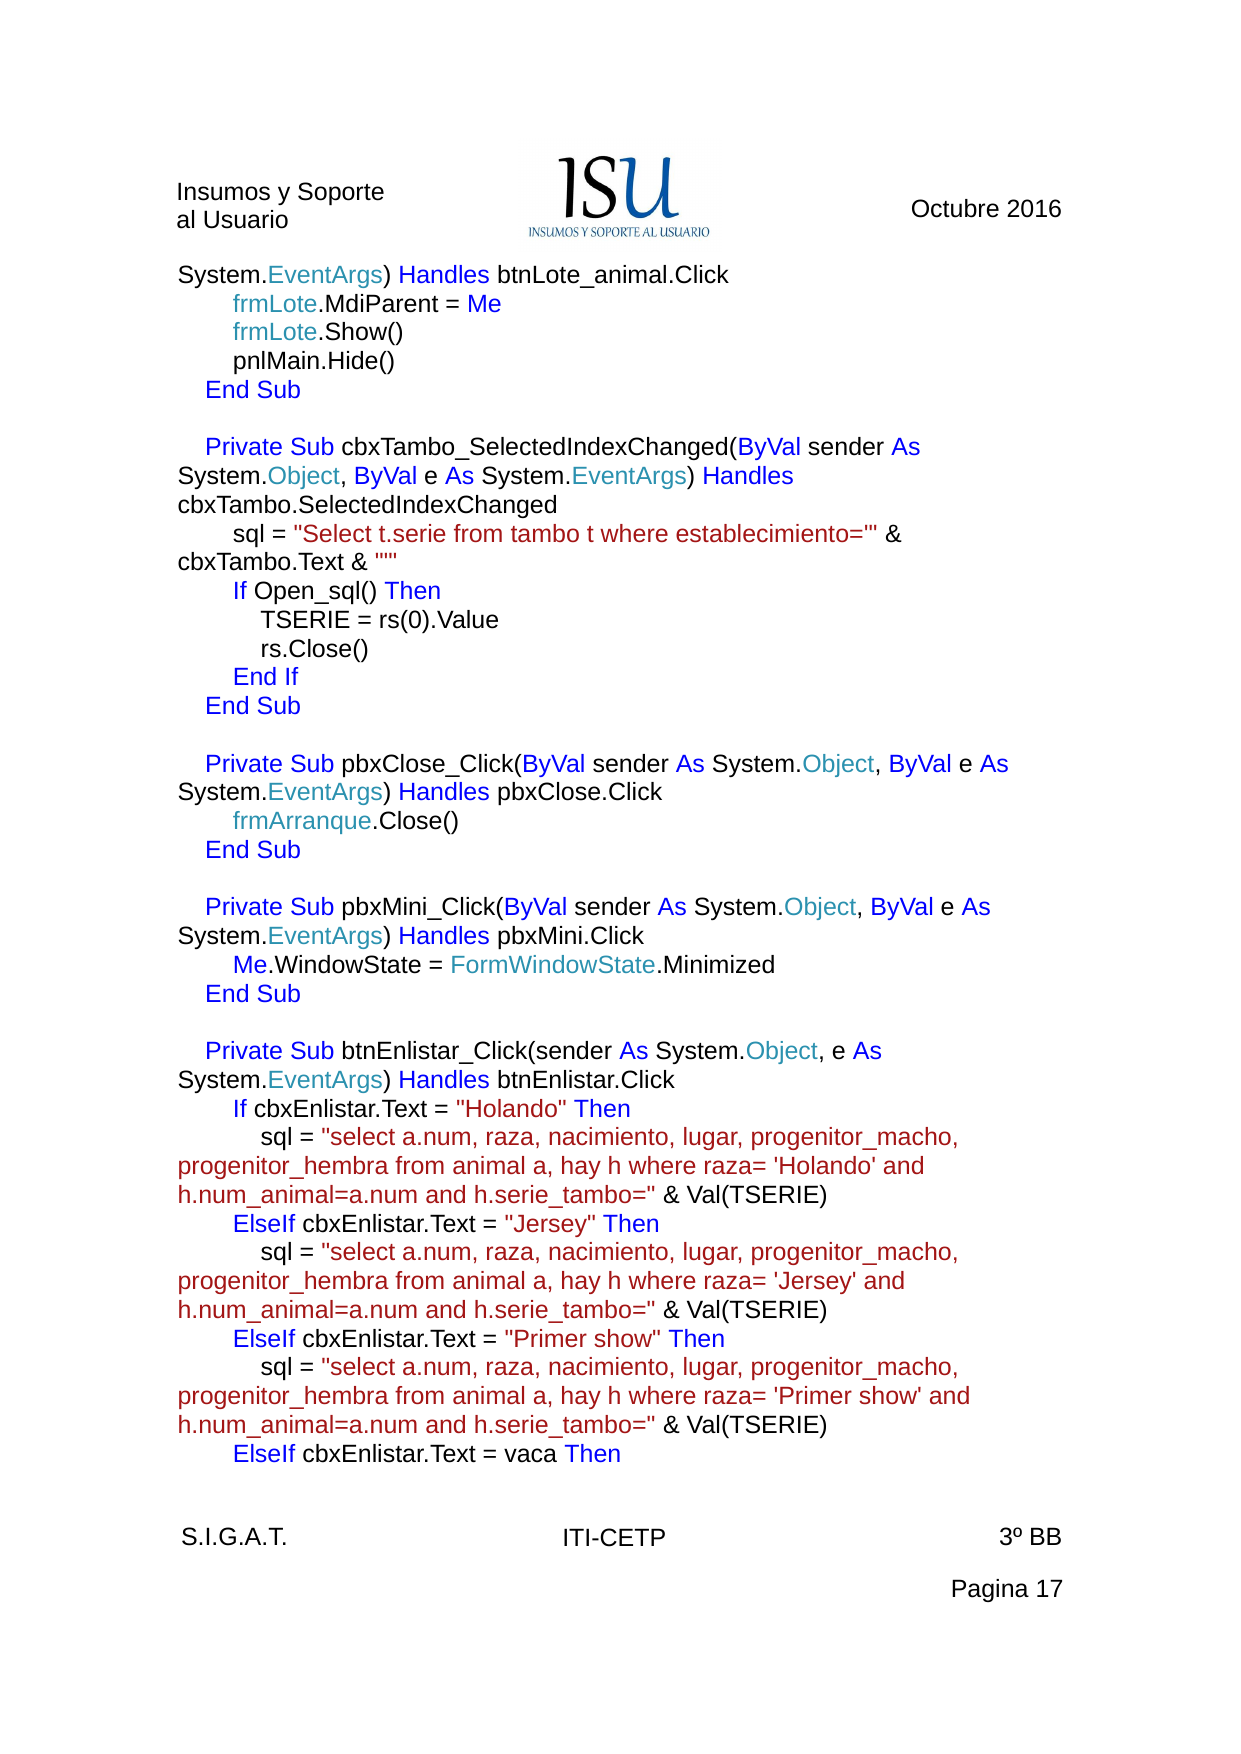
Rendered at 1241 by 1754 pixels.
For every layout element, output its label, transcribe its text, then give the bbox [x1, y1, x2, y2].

text sql = "Select t.serie from tambo t where establecimiento='" & cbxTambo.Text & "'" [177, 518, 1063, 576]
text frmLote.MdiParent = Me [177, 288, 1063, 317]
text Private Sub pbxClose_Click(ByVal sender As System.Object, ByVal e As System.EventArgs) Handles pbxClose.Click [177, 748, 1063, 806]
text frmArranque.Close() [177, 806, 1063, 835]
text sql = "select a.num, raza, nacimiento, lugar, progenitor_macho, progenitor_hembra from animal a, hay h where raza= 'Jersey' and h.num_animal=a.num and h.serie_tambo=" & Val(TSERIE) [177, 1237, 1063, 1323]
text sql = "select a.num, raza, nacimiento, lugar, progenitor_macho, progenitor_hembra from animal a, hay h where raza= 'Primer show' and h.num_animal=a.num and h.serie_tambo=" & Val(TSERIE) [177, 1352, 1063, 1438]
picture [517, 138, 723, 252]
text Private Sub btnEnlistar_Click(sender As System.Object, e As System.EventArgs) Handles btnEnlistar.Click [177, 1036, 1063, 1093]
text End Sub [177, 978, 1063, 1007]
text pnlMain.Hide() [177, 346, 1063, 375]
text sql = "select a.num, raza, nacimiento, lugar, progenitor_macho, progenitor_hembra from animal a, hay h where raza= 'Holando' and h.num_animal=a.num and h.serie_tambo=" & Val(TSERIE) [177, 1122, 1063, 1208]
text End Sub [177, 691, 1063, 720]
text If cbxEnlistar.Text = "Holando" Then [177, 1093, 1063, 1122]
text TSERIE = rs(0).Value [177, 605, 1063, 633]
text Private Sub cbxTambo_SelectedIndexChanged(ByVal sender As System.Object, ByVal e As System.EventArgs) Handles cbxTambo.SelectedIndexChanged [177, 432, 1063, 518]
text ElseIf cbxEnlistar.Text = "Jersey" Then [177, 1208, 1063, 1237]
text End Sub [177, 375, 1063, 403]
text If Open_sql() Then [177, 576, 1063, 605]
text frmLote.Show() [177, 317, 1063, 346]
text Me.WindowState = FormWindowState.Minimized [177, 950, 1063, 978]
text ElseIf cbxEnlistar.Text = vaca Then [177, 1438, 1063, 1467]
text End If [177, 662, 1063, 691]
text End Sub [177, 835, 1063, 863]
text Private Sub pbxMini_Click(ByVal sender As System.Object, ByVal e As System.EventArgs) Handles pbxMini.Click [177, 892, 1063, 950]
text System.EventArgs) Handles btnLote_animal.Click [177, 260, 1063, 288]
text rs.Close() [177, 633, 1063, 662]
text ElseIf cbxEnlistar.Text = "Primer show" Then [177, 1323, 1063, 1352]
